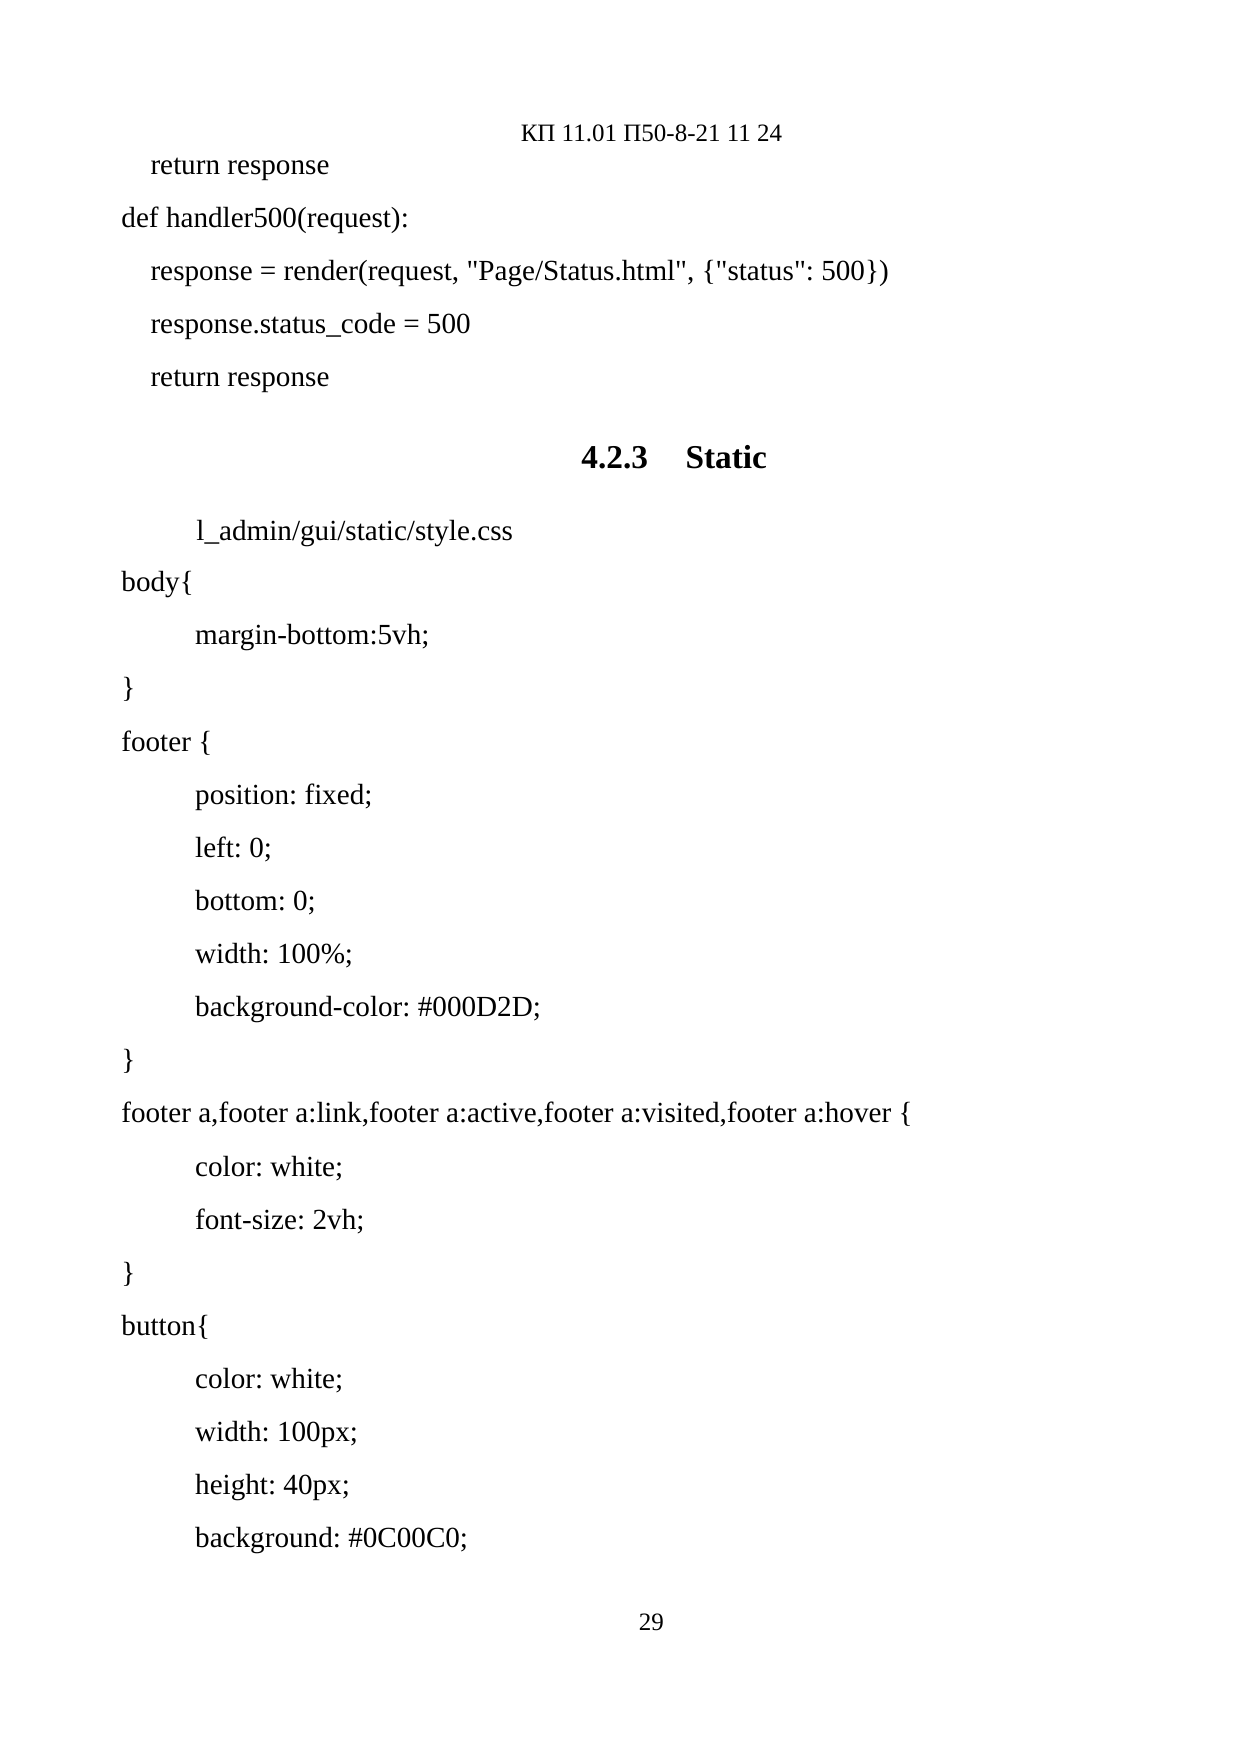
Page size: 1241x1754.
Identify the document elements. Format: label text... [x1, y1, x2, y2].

text height: 40px; [121, 1467, 1181, 1501]
text margin-bottom:5vh; [121, 617, 1181, 651]
text button{ [121, 1308, 1181, 1342]
text def handler500(request): [121, 200, 1181, 233]
text } [121, 1042, 1181, 1076]
text width: 100%; [121, 936, 1181, 970]
text width: 100px; [121, 1414, 1181, 1448]
text background: #0C00C0; [121, 1521, 1181, 1554]
text bottom: 0; [121, 883, 1181, 917]
text footer { [121, 724, 1181, 757]
text footer a,footer a:link,footer a:active,footer a:visited,footer a:hover { [121, 1096, 1181, 1129]
text color: white; [121, 1361, 1181, 1395]
text position: fixed; [121, 777, 1181, 810]
text font-size: 2vh; [121, 1202, 1181, 1235]
text background-color: #000D2D; [121, 989, 1181, 1023]
title Static [159, 437, 1181, 476]
text response.status_code = 500 [121, 306, 1181, 340]
list l_admin/gui/static/style.css [196, 513, 1181, 547]
text color: white; [121, 1149, 1181, 1182]
text left: 0; [121, 830, 1181, 863]
text } [121, 671, 1181, 704]
text body{ [121, 564, 1181, 598]
text return response [121, 359, 1181, 393]
text response = render(request, "Page/Status.html", {"status": 500}) [121, 253, 1181, 287]
text return response [121, 147, 1181, 180]
text } [121, 1255, 1181, 1288]
